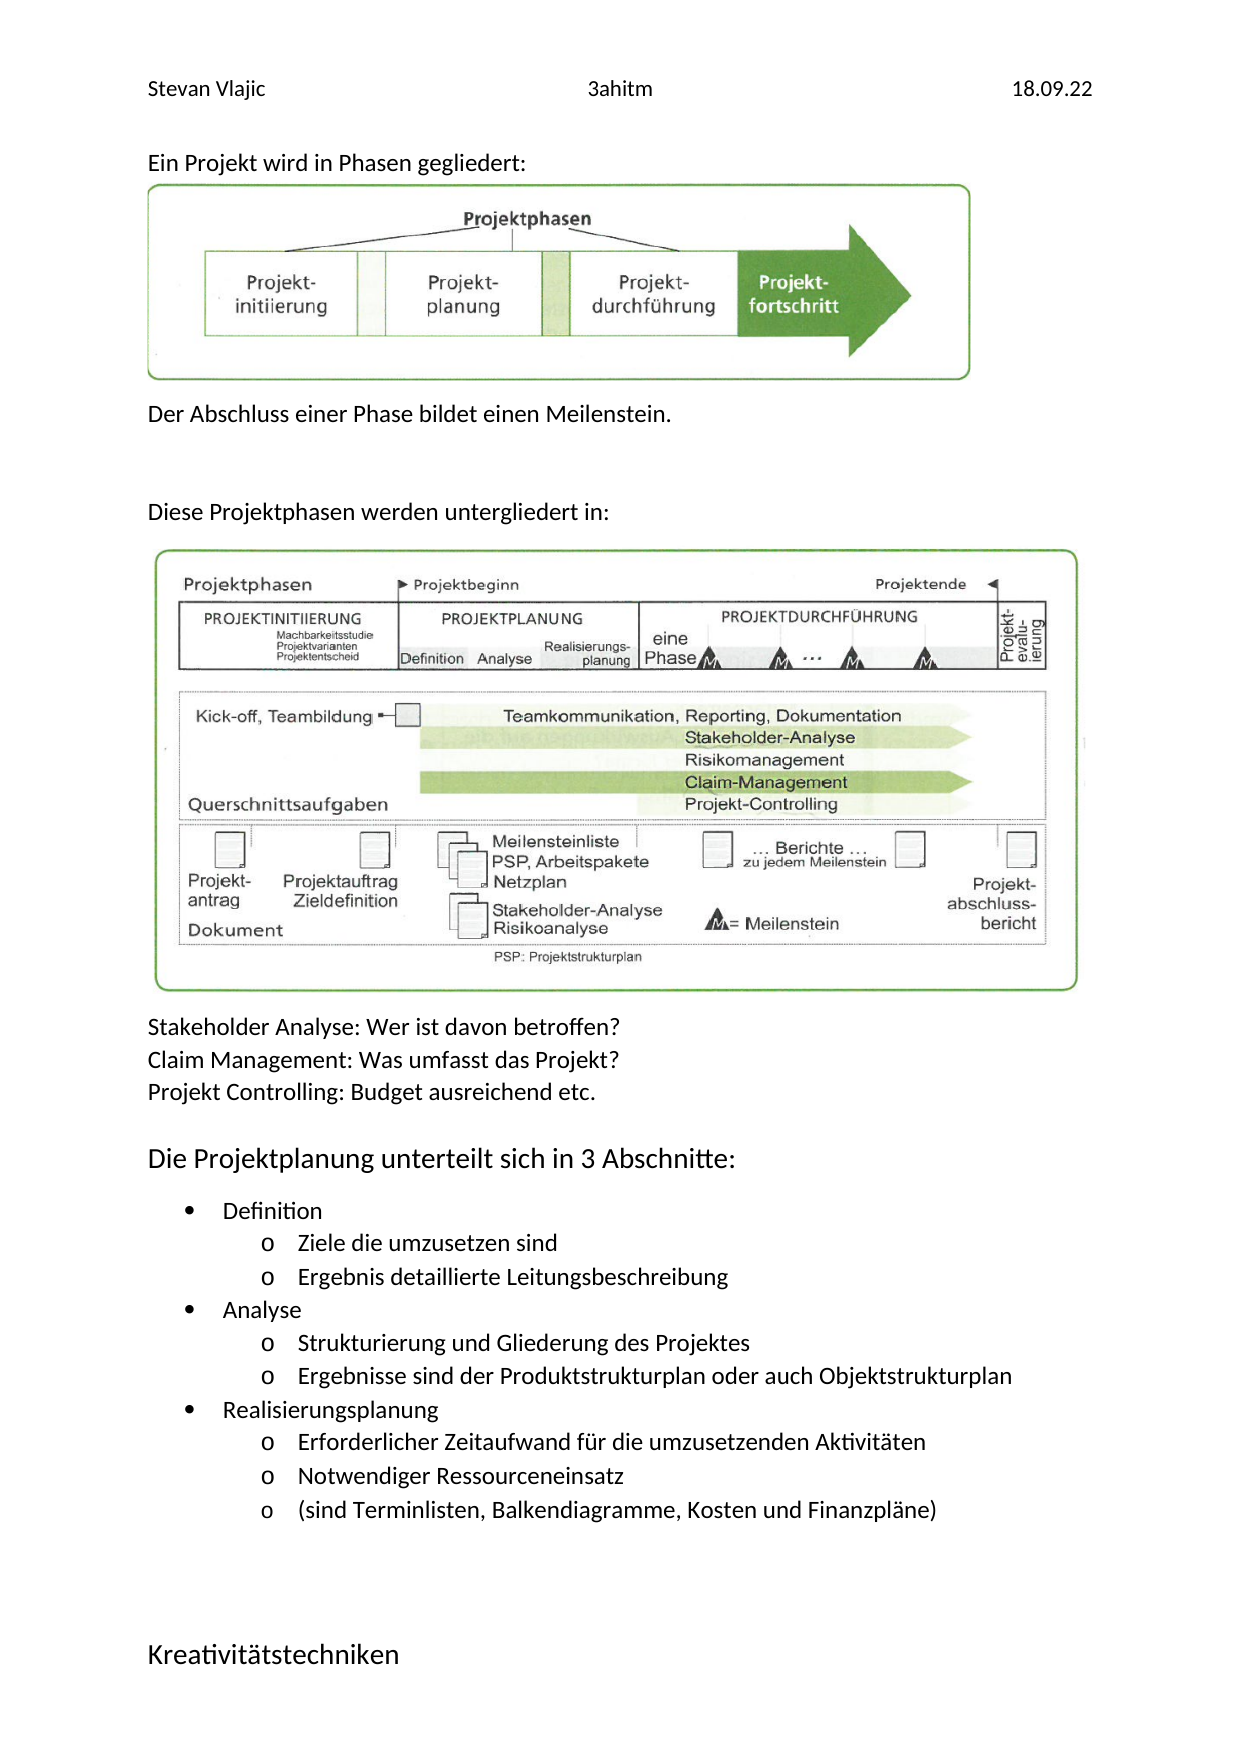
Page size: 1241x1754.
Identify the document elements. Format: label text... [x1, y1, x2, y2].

text Die Projektplanung unterteilt sich in 3 Abschnitte: [148, 1141, 1093, 1176]
list Ziele die umzusetzen sind [260, 1227, 1093, 1259]
list Analyse [185, 1294, 1093, 1325]
text Claim Management: Was umfasst das Projekt? [148, 1044, 1093, 1074]
list Definition [185, 1195, 1093, 1226]
list Ergebnisse sind der Produktstrukturplan oder auch Objektstrukturplan [260, 1361, 1093, 1392]
list Ergebnis detaillierte Leitungsbeschreibung [260, 1261, 1093, 1293]
text Projekt Controlling: Budget ausreichend etc. [148, 1076, 1093, 1107]
list (sind Terminlisten, Balkendiagramme, Kosten und Finanzpläne) [260, 1494, 1093, 1525]
text Kreativitätstechniken [148, 1636, 1093, 1672]
list Strukturierung und Gliederung des Projektes [260, 1327, 1093, 1359]
text Stakeholder Analyse: Wer ist davon betroffen? [148, 1011, 1093, 1042]
list Erforderlicher Zeitaufwand für die umzusetzenden Aktivitäten [260, 1426, 1093, 1458]
text Diese Projektphasen werden untergliedert in: [148, 496, 1093, 527]
text Der Abschluss einer Phase bildet einen Meilenstein. [148, 398, 1093, 429]
list Notwendiger Ressourceneinsatz [260, 1460, 1093, 1492]
text Ein Projekt wird in Phasen gegliedert: [148, 148, 1093, 380]
list Realisierungsplanung [185, 1394, 1093, 1425]
